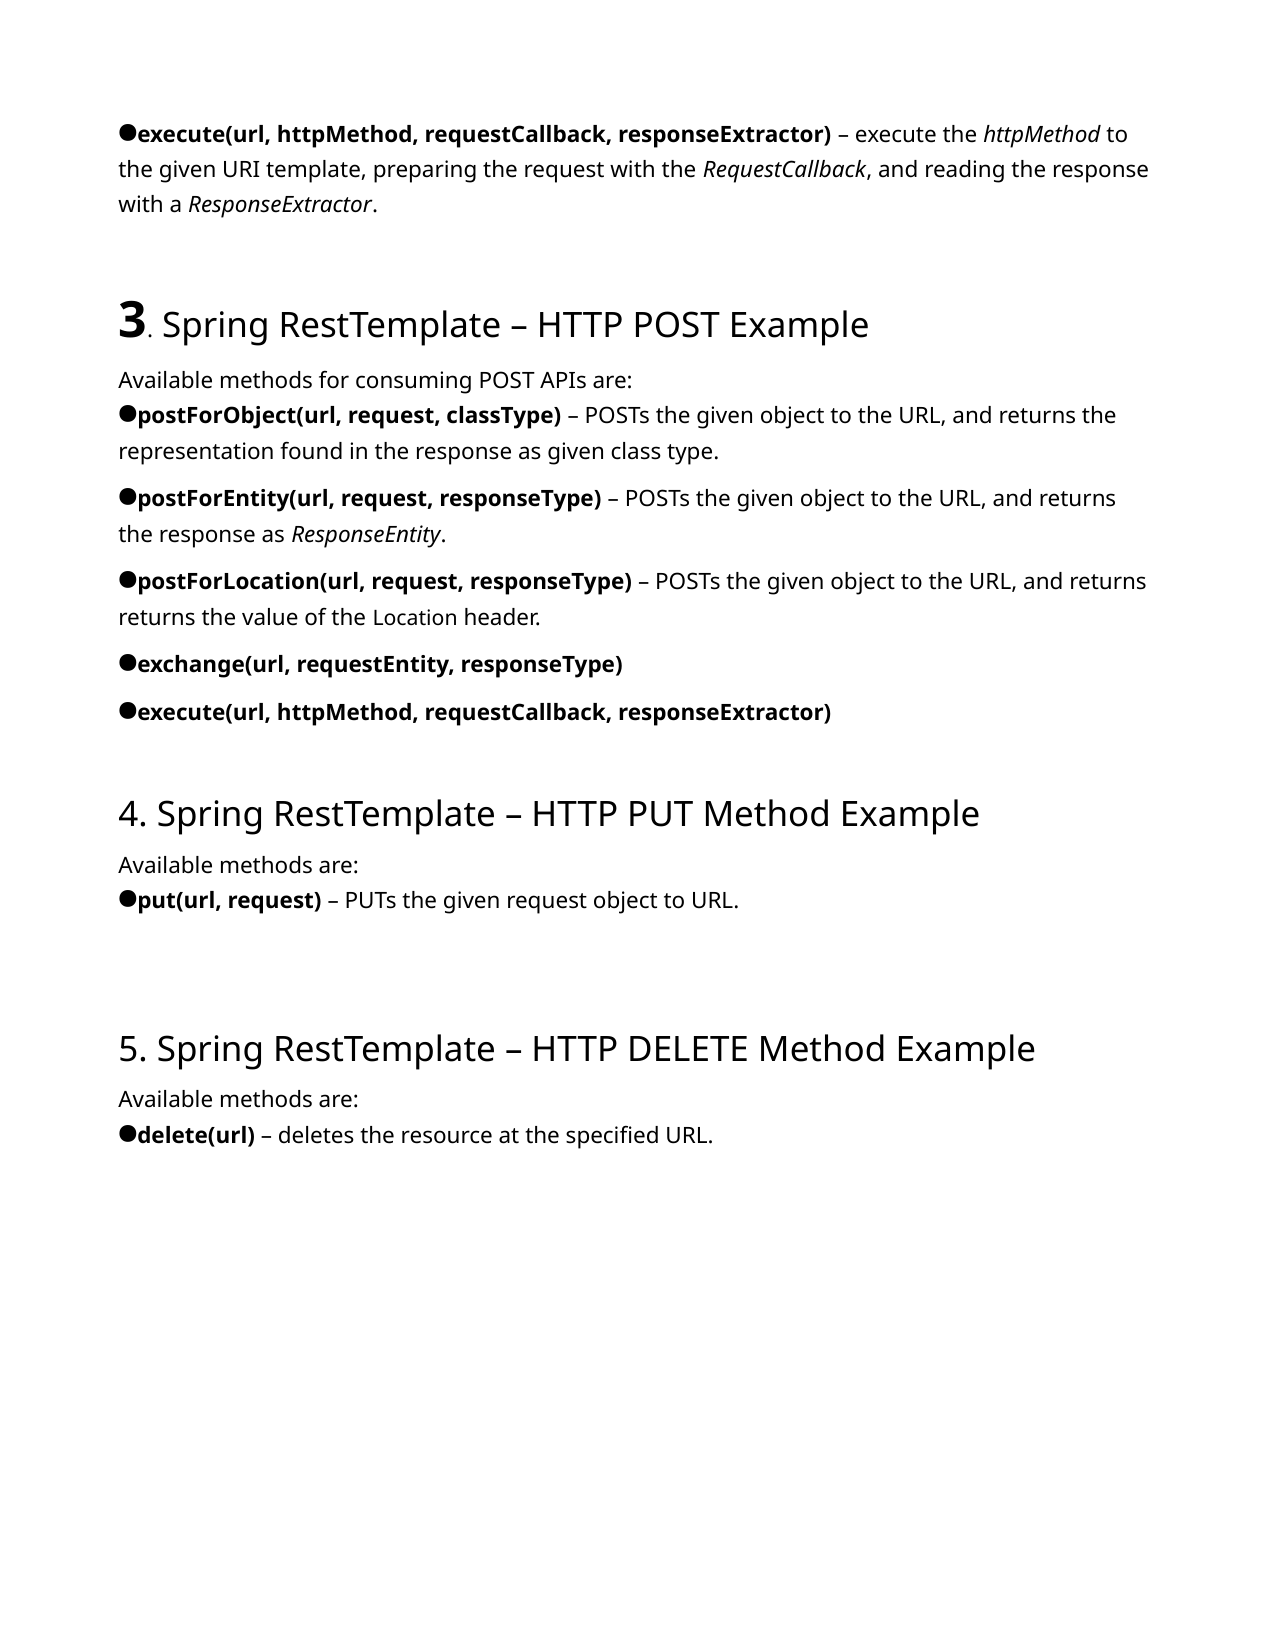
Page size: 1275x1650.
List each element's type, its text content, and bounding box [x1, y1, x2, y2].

text Available methods for consuming POST APIs are: [118, 364, 1157, 395]
subtitle 5. Spring RestTemplate – HTTP DELETE Method Example [118, 1024, 1157, 1071]
text Available methods are: [118, 850, 1157, 880]
list execute(url, httpMethod, requestCallback, responseExtractor) [118, 696, 1157, 727]
list put(url, request) – PUTs the given request object to URL. [118, 885, 1157, 916]
list postForObject(url, request, classType) – POSTs the given object to the URL, and returns the representation found in the response as given class type. [118, 400, 1157, 466]
list delete(url) – deletes the resource at the specified URL. [118, 1119, 1157, 1150]
list postForEntity(url, request, responseType) – POSTs the given object to the URL, and returns the response as ResponseEntity. [118, 483, 1157, 548]
subtitle 3. Spring RestTemplate – HTTP POST Example [118, 284, 1157, 352]
list postForLocation(url, request, responseType) – POSTs the given object to the URL, and returns returns the value of the Location header. [118, 566, 1157, 631]
list execute(url, httpMethod, requestCallback, responseExtractor) – execute the httpMethod to the given URI template, preparing the request with the RequestCallback, and reading the response with a ResponseExtractor. [118, 118, 1157, 219]
text Available methods are: [118, 1084, 1157, 1114]
subtitle 4. Spring RestTemplate – HTTP PUT Method Example [118, 789, 1157, 837]
list exchange(url, requestEntity, responseType) [118, 648, 1157, 679]
